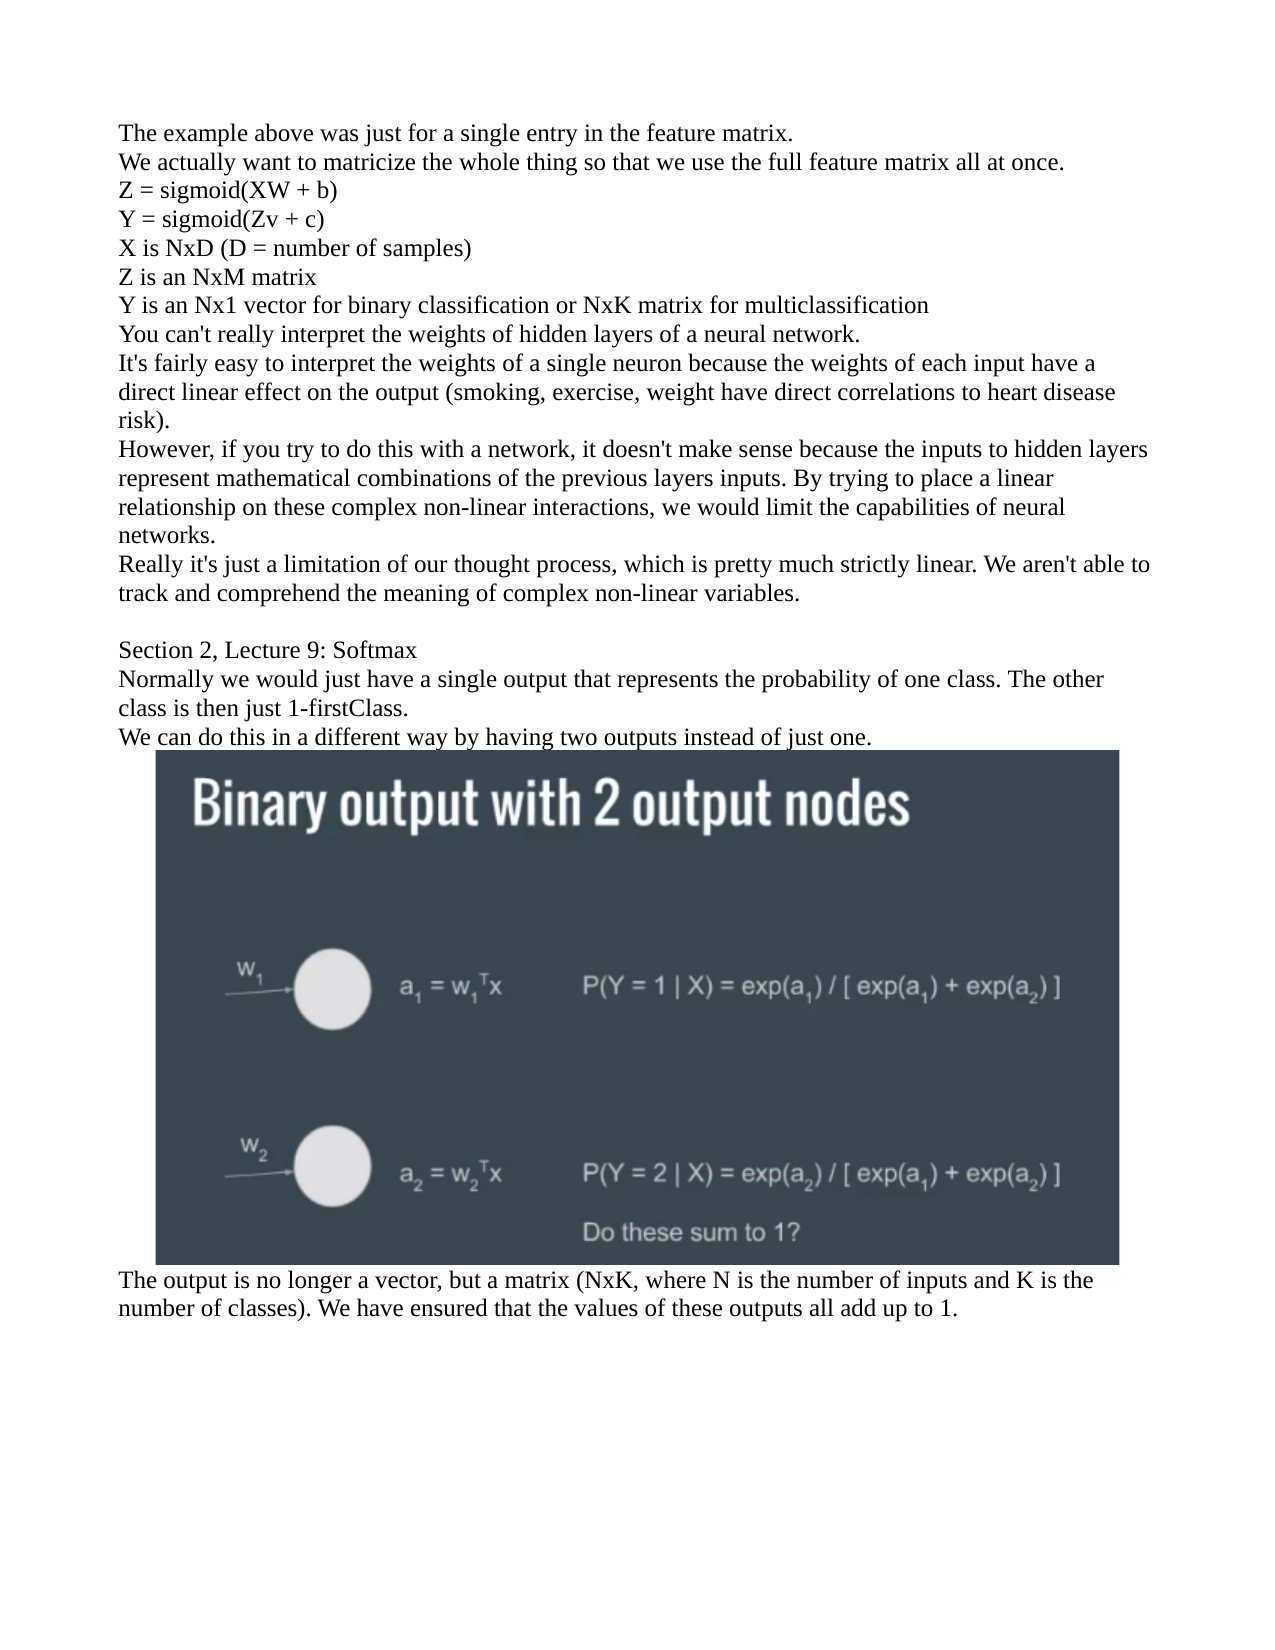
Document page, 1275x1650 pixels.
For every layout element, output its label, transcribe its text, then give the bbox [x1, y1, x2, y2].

text You can't really interpret the weights of hidden layers of a neural network. [118, 319, 1157, 348]
text Section 2, Lecture 9: Softmax [118, 636, 1157, 664]
text Z = sigmoid(XW + b) [118, 176, 1157, 204]
text The example above was just for a single entry in the feature matrix. [118, 118, 1157, 147]
text We actually want to matricize the whole thing so that we use the full feature matrix all at once. [118, 147, 1157, 176]
picture [155, 750, 1120, 1265]
text Y is an Nx1 vector for binary classification or NxK matrix for multiclassification [118, 291, 1157, 319]
text Normally we would just have a single output that represents the probability of one class. The other class is then just 1-firstClass. [118, 664, 1157, 722]
text We can do this in a different way by having two outputs instead of just one. [118, 722, 1157, 751]
text Really it's just a limitation of our thought process, which is pretty much strictly linear. We aren't able to track and comprehend the meaning of complex non-linear variables. [118, 549, 1157, 607]
text Y = sigmoid(Zv + c) [118, 204, 1157, 233]
text However, if you try to do this with a network, it doesn't make sense because the inputs to hidden layers represent mathematical combinations of the previous layers inputs. By trying to place a linear relationship on these complex non-linear interactions, we would limit the capabilities of neural networks. [118, 434, 1157, 549]
text The output is no longer a vector, but a matrix (NxK, where N is the number of inputs and K is the number of classes). We have ensured that the values of these outputs all add up to 1. [118, 751, 1157, 1322]
text It's fairly easy to interpret the weights of a single neuron because the weights of each input have a direct linear effect on the output (smoking, exercise, weight have direct correlations to heart disease risk). [118, 348, 1157, 434]
text X is NxD (D = number of samples) [118, 233, 1157, 262]
text Z is an NxM matrix [118, 262, 1157, 291]
